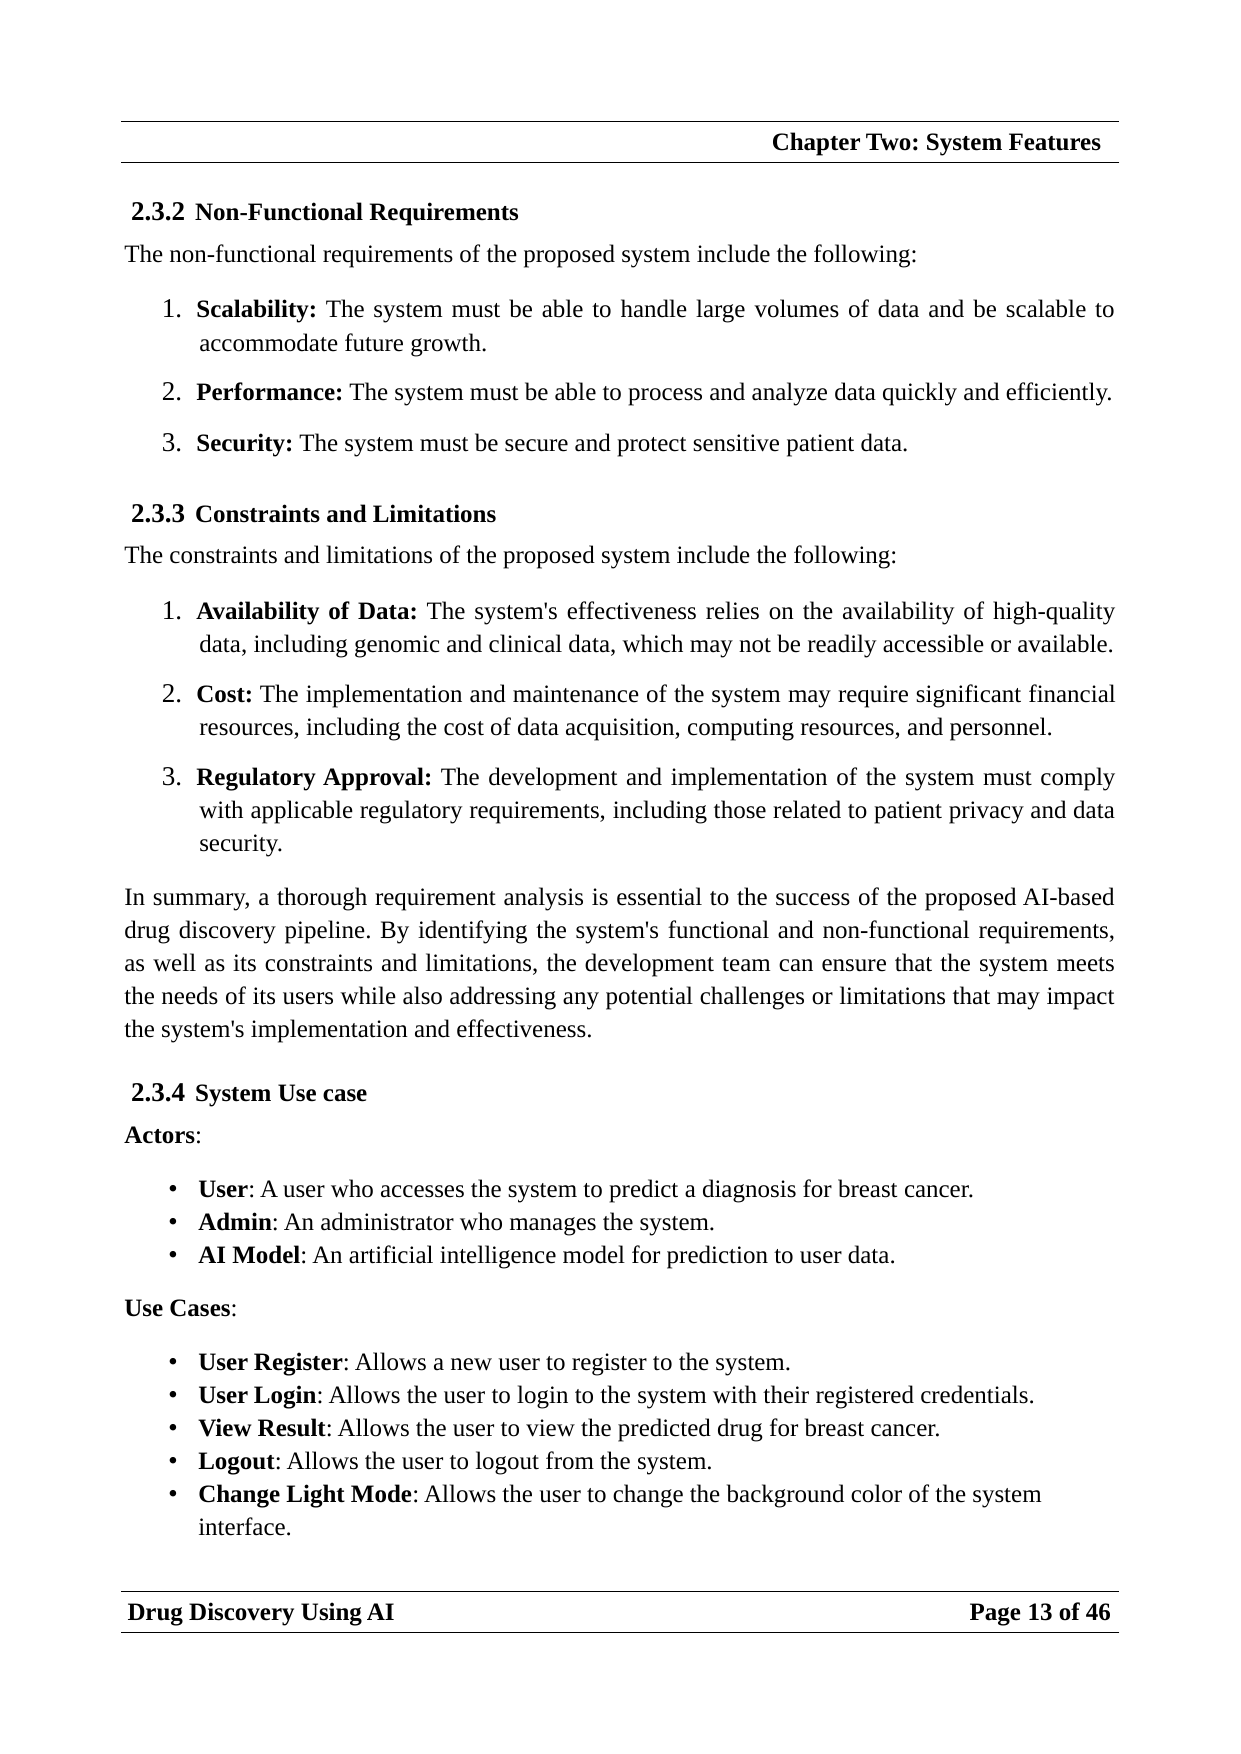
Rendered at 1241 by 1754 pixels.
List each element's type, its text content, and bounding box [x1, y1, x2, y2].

list User: A user who accesses the system to predict a diagnosis for breast cancer. [166, 1171, 1119, 1202]
list Logout: Allows the user to logout from the system. [166, 1443, 1119, 1475]
text In summary, a thorough requirement analysis is essential to the success of the proposed AI-based drug discovery pipeline. By identifying the system's functional and non-functional requirements, as well as its constraints and limitations, the development team can ensure that the system meets the needs of its users while also addressing any potential challenges or limitations that may impact the system's implementation and effectiveness. [121, 879, 1119, 1043]
list Admin: An administrator who manages the system. [166, 1204, 1119, 1236]
list Availability of Data: The system's effectiveness relies on the availability of high-quality data, including genomic and clinical data, which may not be readily accessible or available. [159, 591, 1119, 658]
list Change Light Mode: Allows the user to change the background color of the system interface. [166, 1476, 1119, 1541]
text The constraints and limitations of the proposed system include the following: [121, 537, 1119, 572]
list User Login: Allows the user to login to the system with their registered credentials. [166, 1377, 1119, 1409]
text Use Cases: [121, 1290, 1119, 1325]
list Regulatory Approval: The development and implementation of the system must comply with applicable regulatory requirements, including those related to patient privacy and data security. [159, 757, 1119, 860]
list Cost: The implementation and maintenance of the system may require significant financial resources, including the cost of data acquisition, computing resources, and personnel. [159, 674, 1119, 741]
subtitle System Use case [121, 1073, 1119, 1108]
list Scalability: The system must be able to handle large volumes of data and be scalable to accommodate future growth. [159, 289, 1119, 357]
list View Result: Allows the user to view the predicted drug for breast cancer. [166, 1410, 1119, 1442]
list AI Model: An artificial intelligence model for prediction to user data. [166, 1237, 1119, 1272]
text Actors: [121, 1117, 1119, 1152]
list Performance: The system must be able to process and analyze data quickly and efficiently. [159, 372, 1119, 407]
subtitle Constraints and Limitations [121, 494, 1119, 528]
list Security: The system must be secure and protect sensitive patient data. [159, 423, 1119, 460]
text The non-functional requirements of the proposed system include the following: [121, 236, 1119, 271]
list User Register: Allows a new user to register to the system. [166, 1344, 1119, 1376]
subtitle Non-Functional Requirements [121, 192, 1119, 226]
